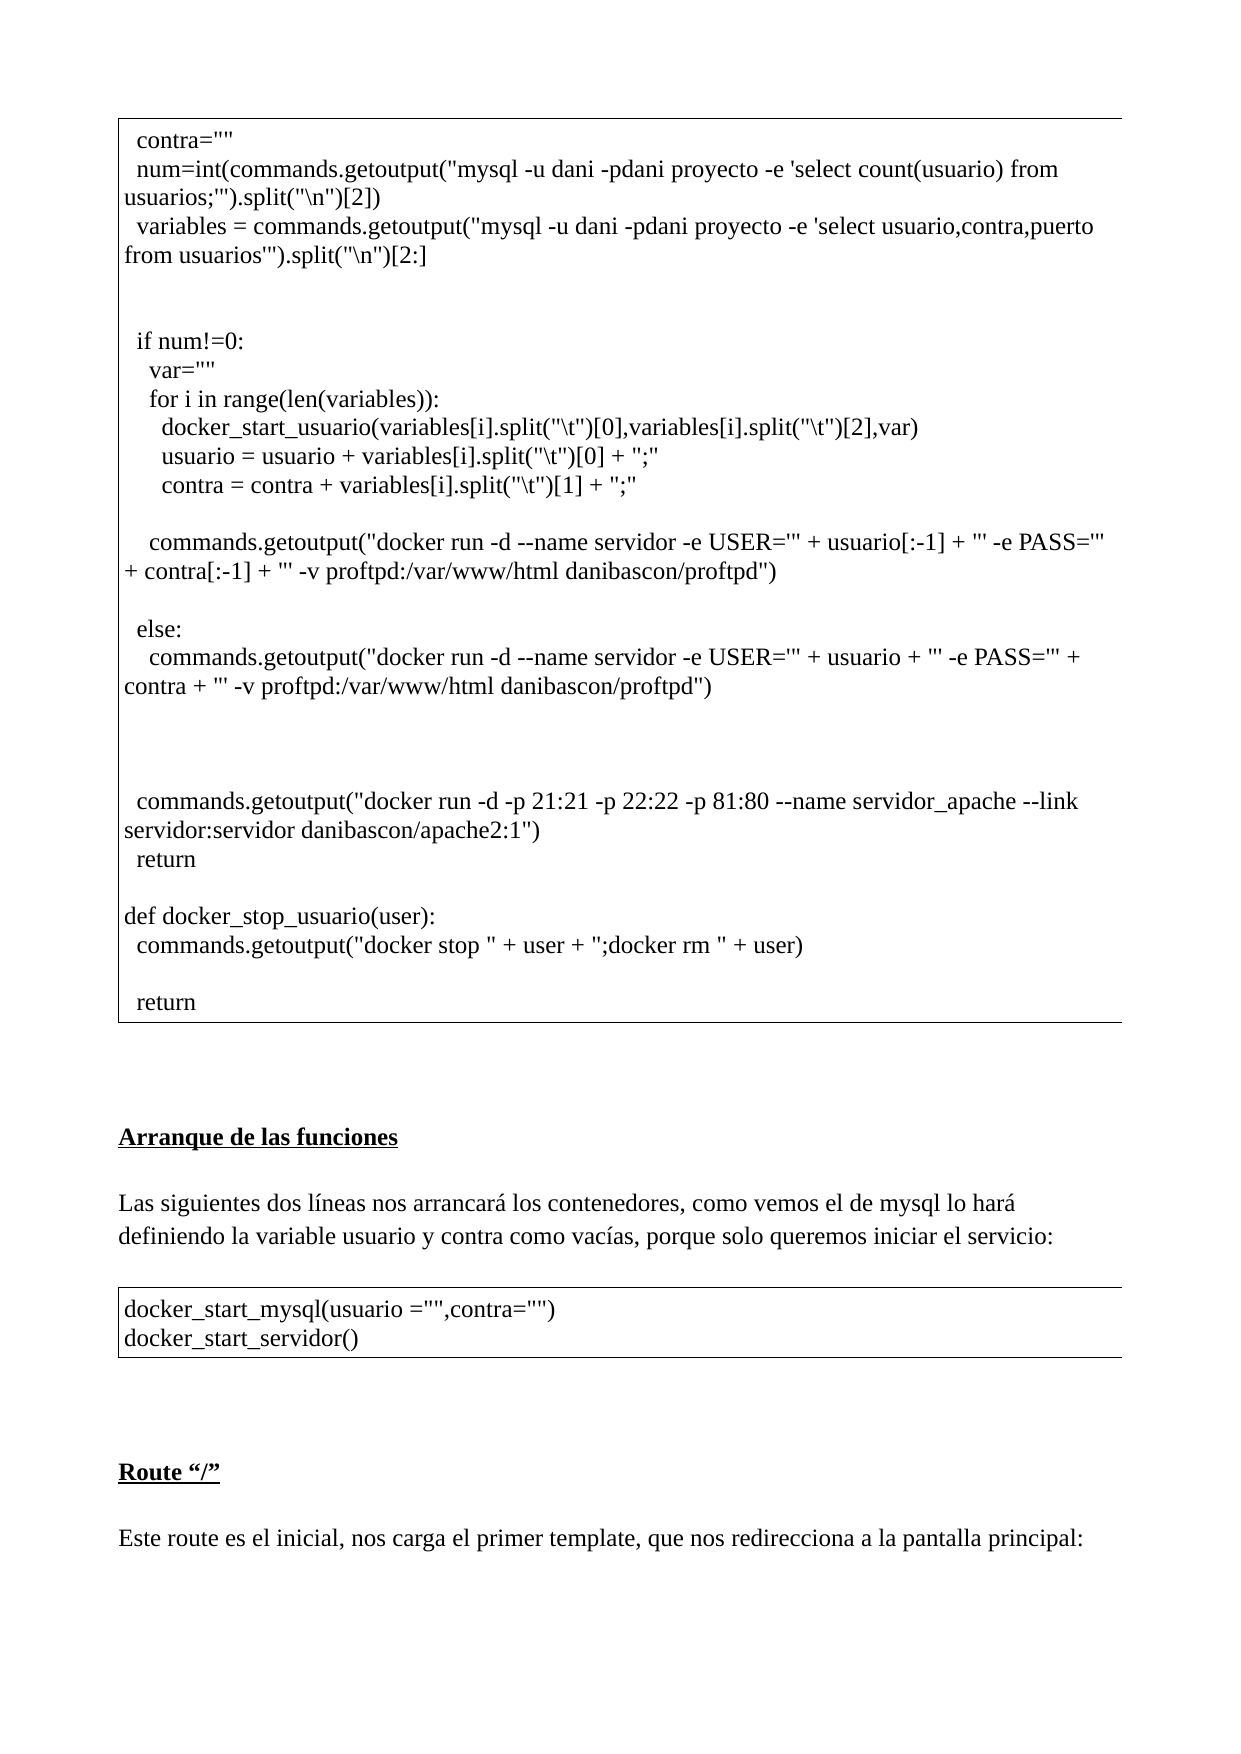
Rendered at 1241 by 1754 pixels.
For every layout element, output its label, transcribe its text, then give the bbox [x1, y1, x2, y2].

text Route “/” [118, 1457, 1122, 1486]
table_header contra="" num=int(commands.getoutput("mysql -u dani -pdani proyecto -e 'select count(usuario) from usuarios;'").split("\n")[2]) variables = commands.getoutput("mysql -u dani -pdani proyecto -e 'select usuario,contra,puerto from usuarios'").split("\n")[2:] if num!=0: var="" for i in range(len(variables)): docker_start_usuario(variables[i].split("\t")[0],variables[i].split("\t")[2],var) usuario = usuario + variables[i].split("\t")[0] + ";" contra = contra + variables[i].split("\t")[1] + ";" commands.getoutput("docker run -d --name servidor -e USER='" + usuario[:-1] + "' -e PASS='" + contra[:-1] + "' -v proftpd:/var/www/html danibascon/proftpd") else: commands.getoutput("docker run -d --name servidor -e USER='" + usuario + "' -e PASS='" + contra + "' -v proftpd:/var/www/html danibascon/proftpd") commands.getoutput("docker run -d -p 21:21 -p 22:22 -p 81:80 --name servidor_apache --link servidor:servidor danibascon/apache2:1") return def docker_stop_usuario(user): commands.getoutput("docker stop " + user + ";docker rm " + user) return [119, 119, 1122, 1022]
text Este route es el inicial, nos carga el primer template, que nos redirecciona a la pantalla principal: [118, 1523, 1122, 1552]
table_header docker_start_mysql(usuario ="",contra="") docker_start_servidor() [119, 1288, 1122, 1357]
text Arranque de las funciones [118, 1122, 1122, 1151]
text Las siguientes dos líneas nos arrancará los contenedores, como vemos el de mysql lo hará definiendo la variable usuario y contra como vacías, porque solo queremos iniciar el servicio: [118, 1188, 1122, 1250]
